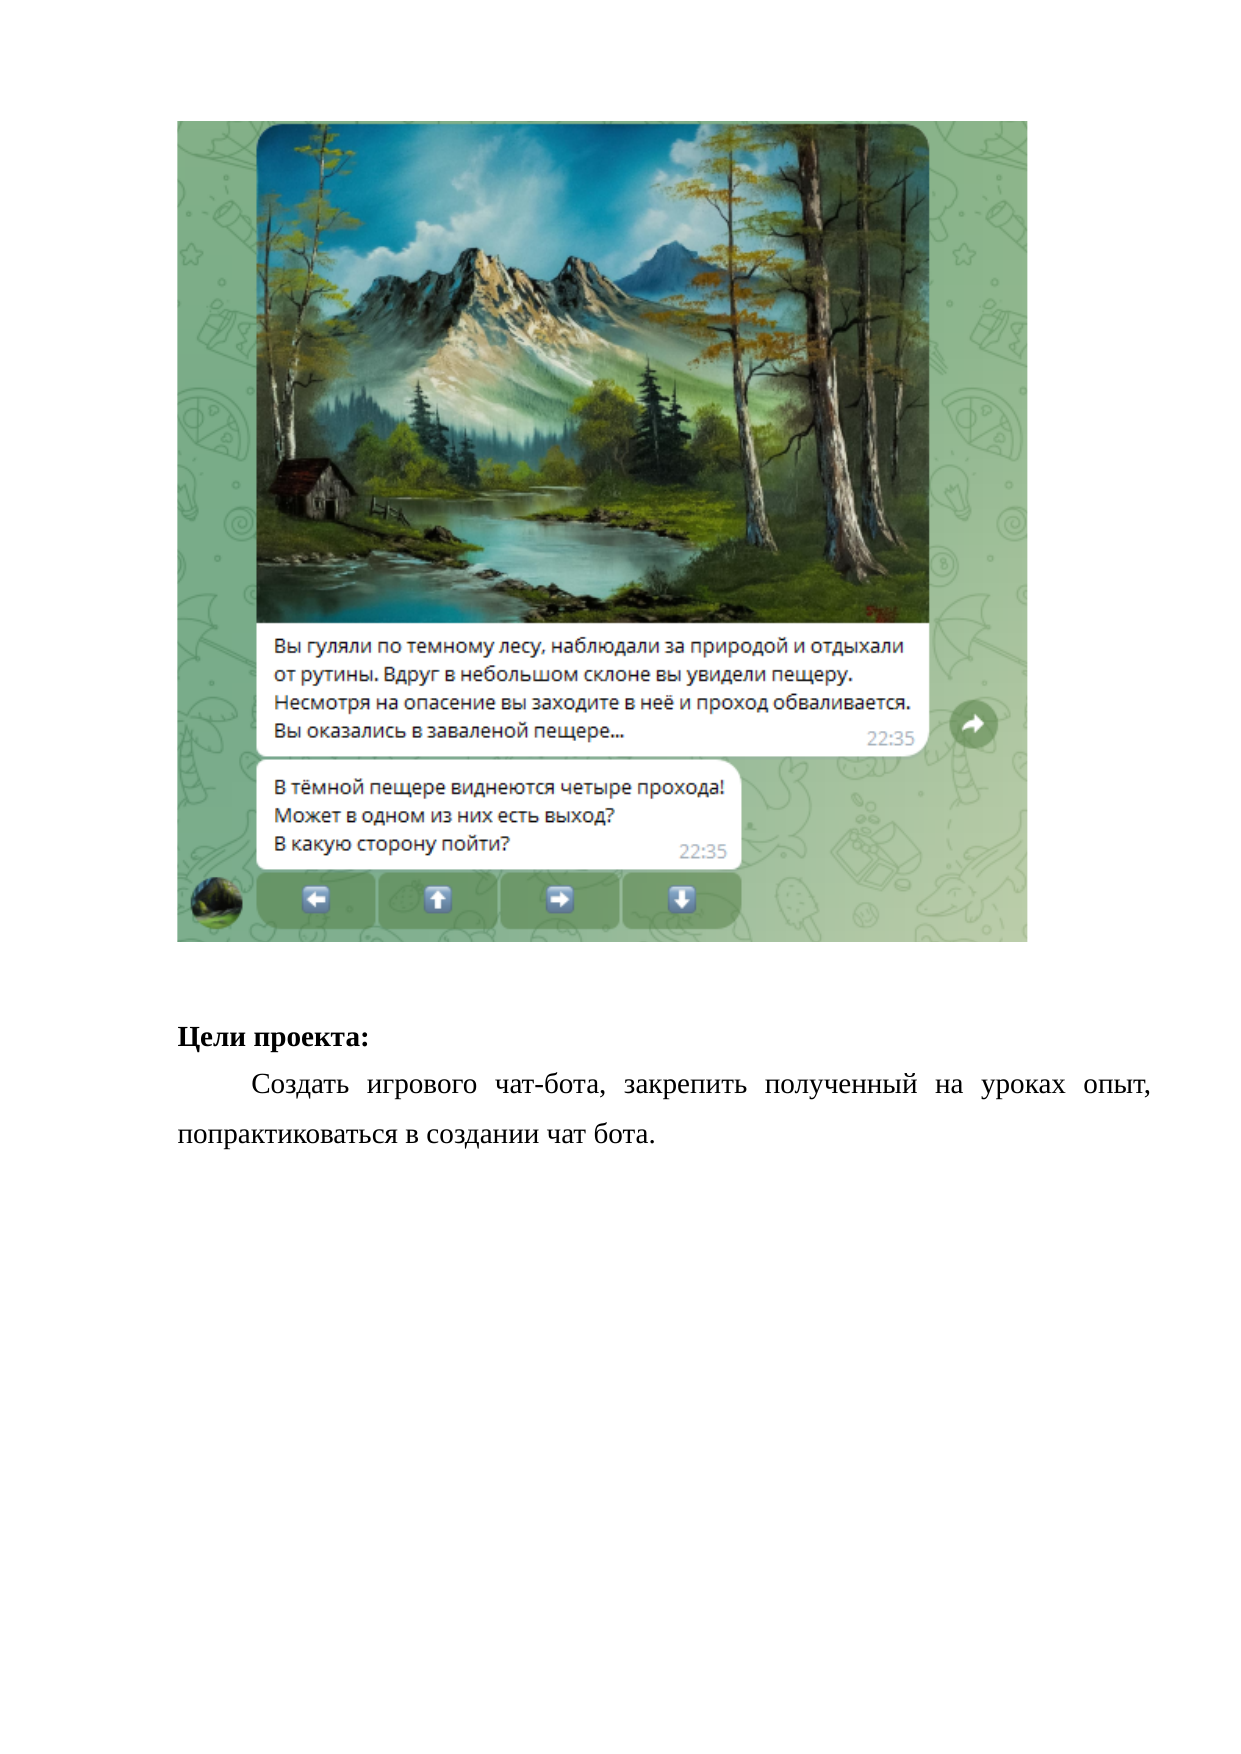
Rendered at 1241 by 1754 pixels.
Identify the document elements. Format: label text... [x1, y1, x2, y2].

text Создать игрового чат-бота, закрепить полученный на уроках опыт, попрактиковаться в создании чат бота. [177, 1066, 1152, 1149]
subtitle Цели проекта: [177, 1019, 1152, 1052]
